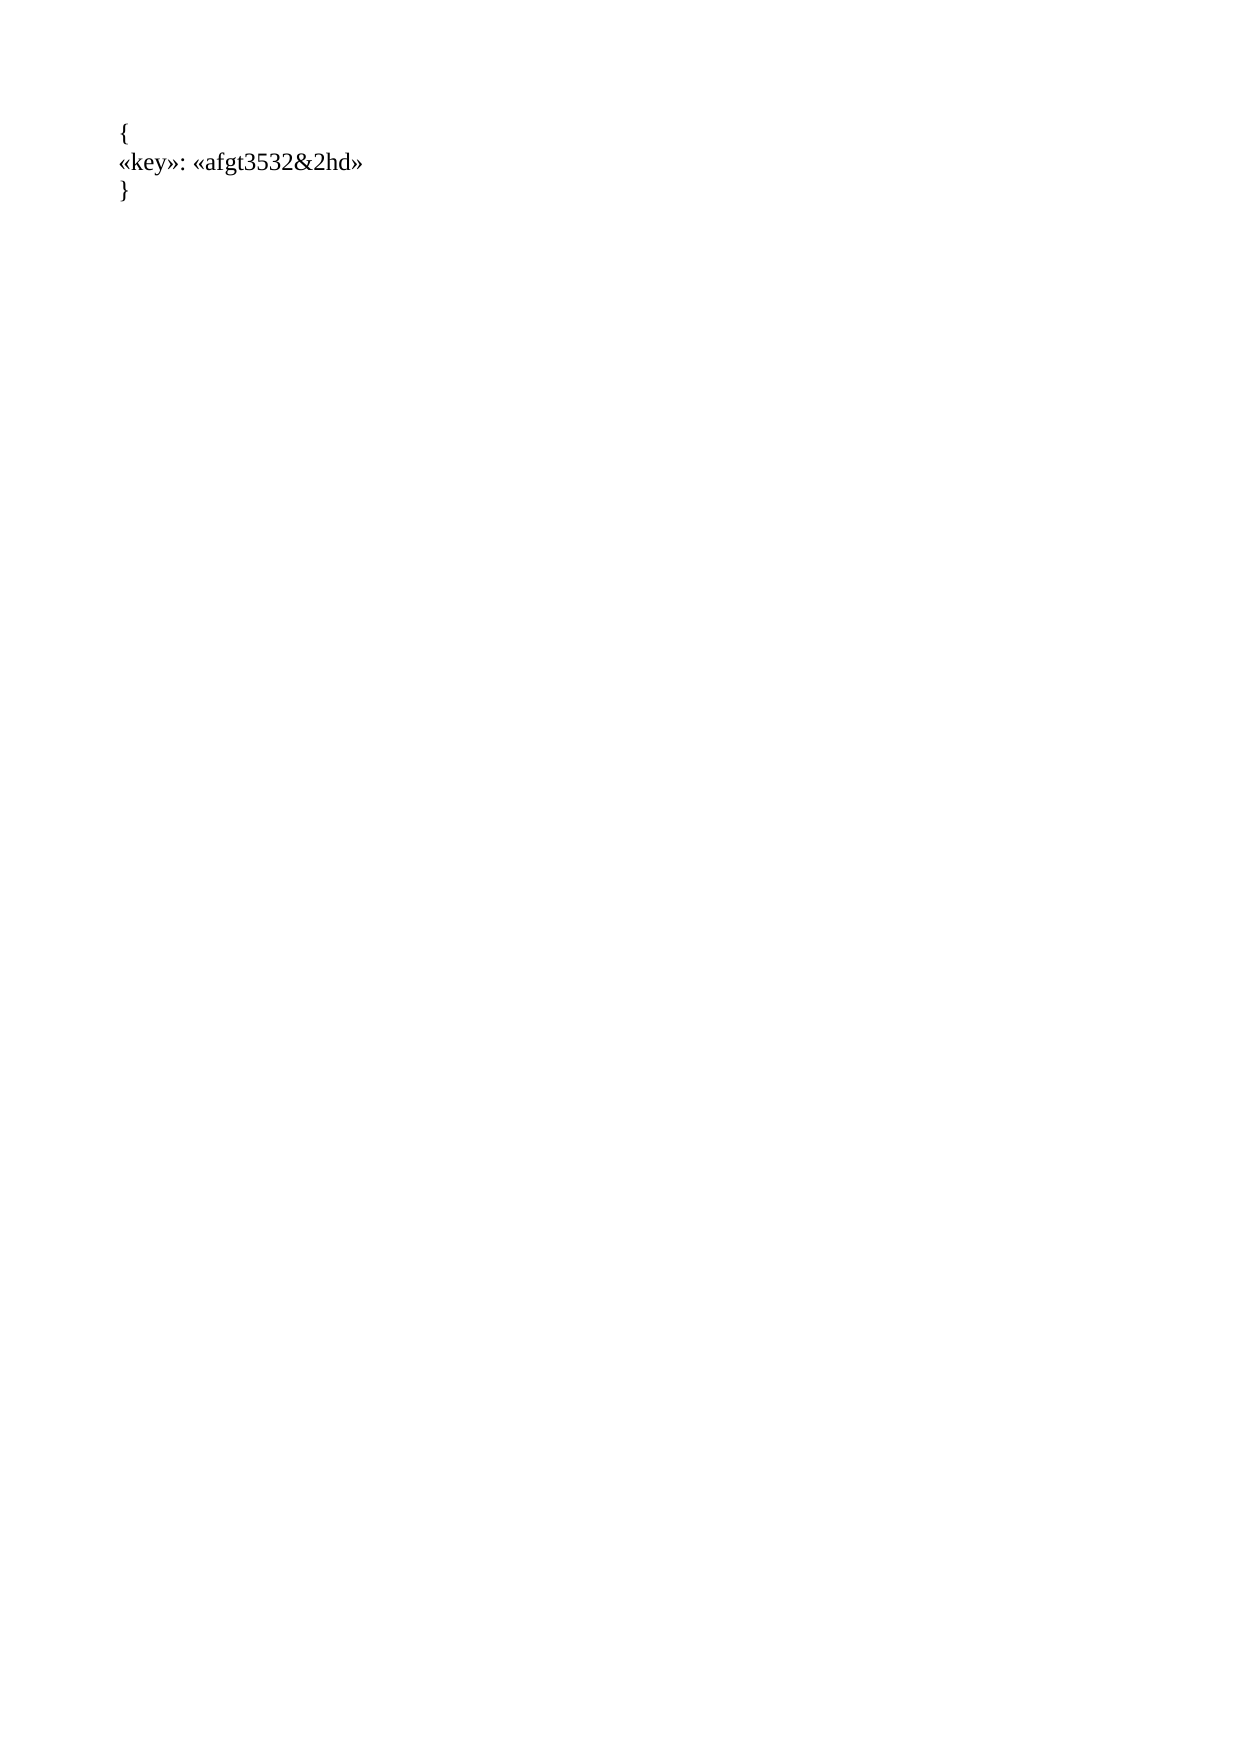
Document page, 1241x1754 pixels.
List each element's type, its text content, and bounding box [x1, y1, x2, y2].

text { [118, 118, 1122, 147]
text } [118, 176, 1122, 204]
text «key»: «afgt3532&2hd» [118, 147, 1122, 176]
